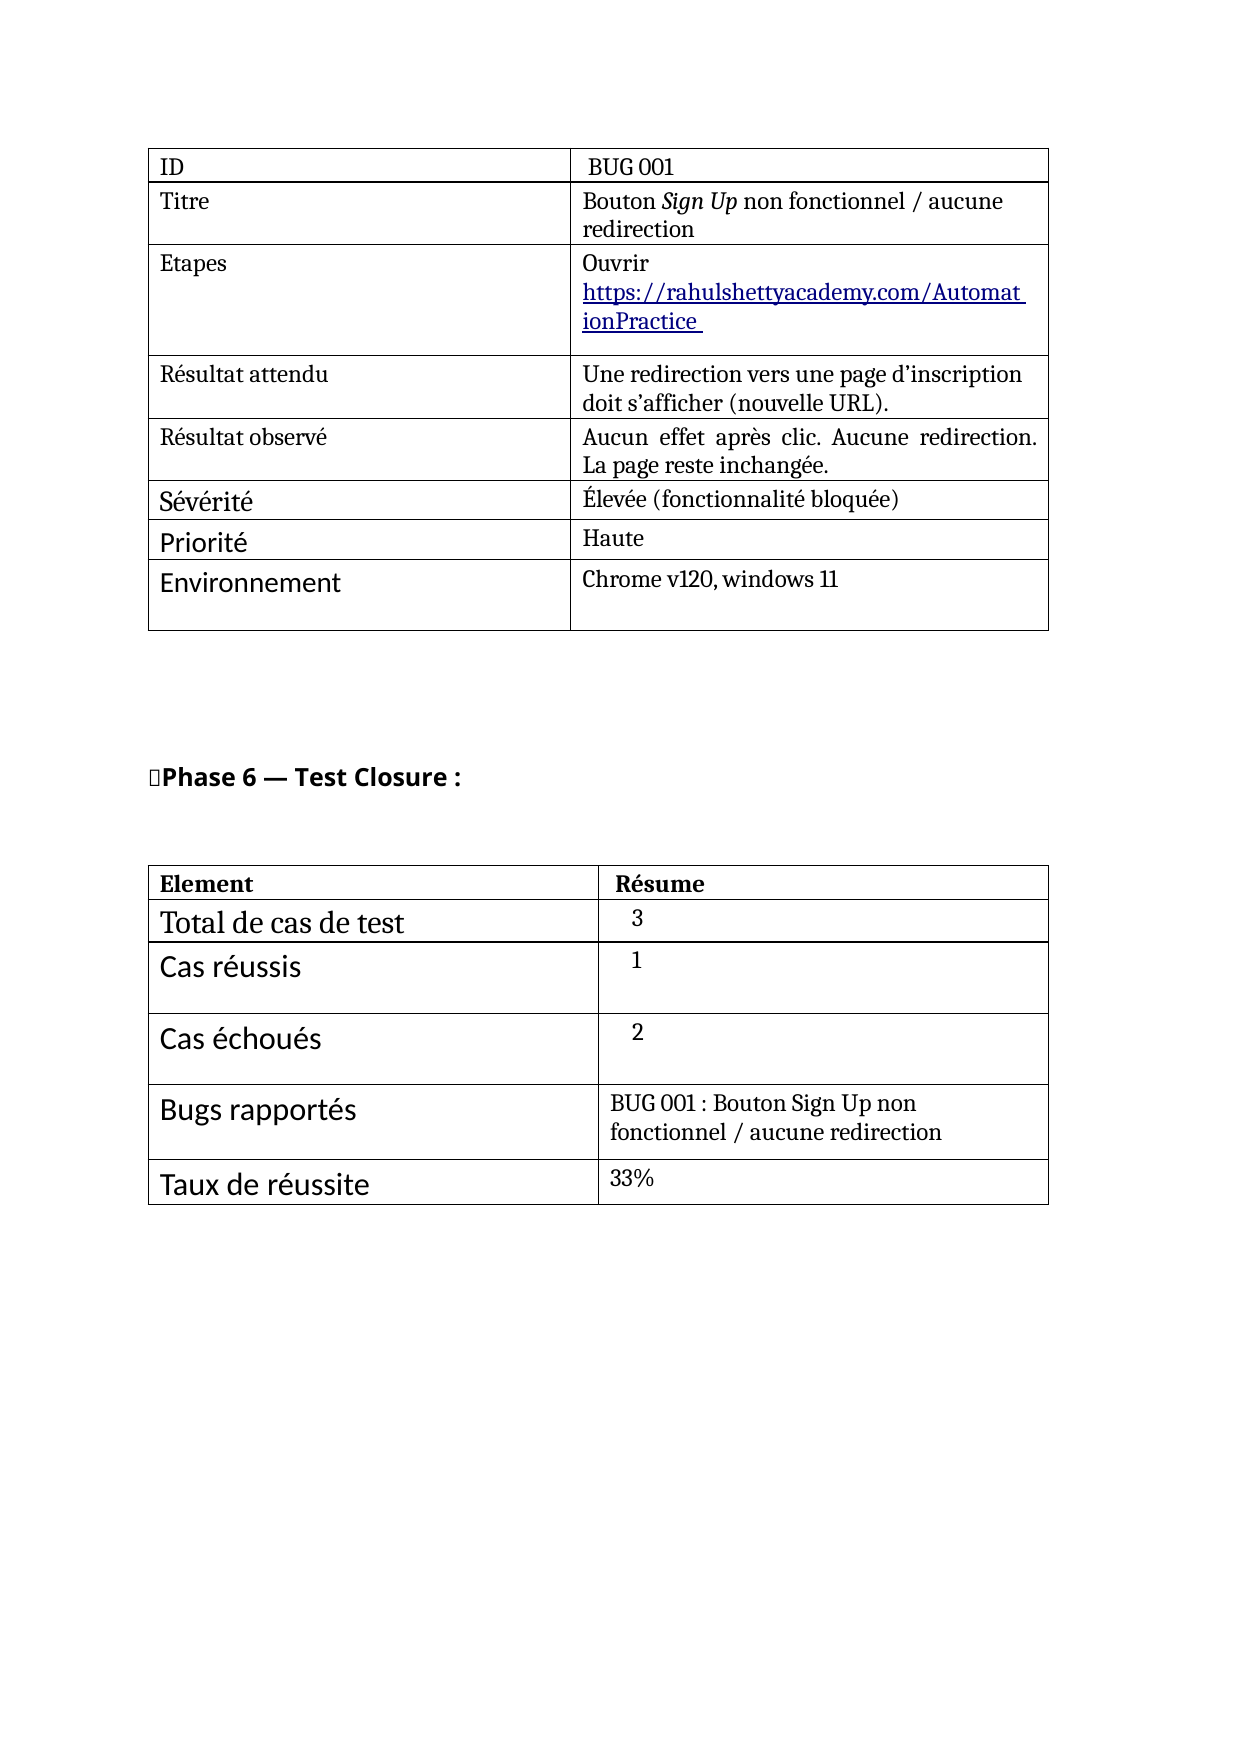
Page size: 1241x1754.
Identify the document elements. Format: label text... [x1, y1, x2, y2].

table_cell Cas réussis [149, 943, 598, 1013]
table_cell Résultat observé [149, 419, 570, 480]
table_cell Haute [571, 520, 1048, 559]
table_cell Bugs rapportés [149, 1085, 598, 1159]
table_cell Résultat attendu [149, 356, 570, 417]
table_cell 1 [599, 943, 1048, 1013]
table_cell BUG 001 : Bouton Sign Up non fonctionnel / aucune redirection [599, 1085, 1048, 1159]
table_cell Cas échoués [149, 1014, 598, 1084]
table_header Résume [599, 866, 1048, 899]
table_cell Priorité [149, 520, 570, 559]
table_cell Ouvrir https://rahulshettyacademy.com/Automat ionPractice [571, 245, 1048, 355]
table_cell Environnement [149, 560, 570, 630]
table_cell 33% [599, 1160, 1048, 1204]
table_cell 3 [599, 900, 1048, 941]
table_cell Aucun effet après clic. Aucune redirection. La page reste inchangée. [571, 419, 1048, 480]
table_cell Titre [149, 183, 570, 244]
table_cell Etapes [149, 245, 570, 355]
table_cell Bouton Sign Up non fonctionnel / aucune redirection [571, 183, 1048, 244]
table_cell 2 [599, 1014, 1048, 1084]
table_cell Sévérité [149, 481, 570, 519]
table_cell Total de cas de test [149, 900, 598, 941]
text ✅Phase 6 — Test Closure : [148, 760, 1093, 794]
table_header Element [149, 866, 598, 899]
table_cell Chrome v120, windows 11 [571, 560, 1048, 630]
table_cell Une redirection vers une page d’inscription doit s’afficher (nouvelle URL). [571, 356, 1048, 417]
table_cell Élevée (fonctionnalité bloquée) [571, 481, 1048, 519]
table_cell BUG 001 [571, 149, 1048, 181]
table_cell Taux de réussite [149, 1160, 598, 1204]
table_cell ID [149, 149, 570, 181]
